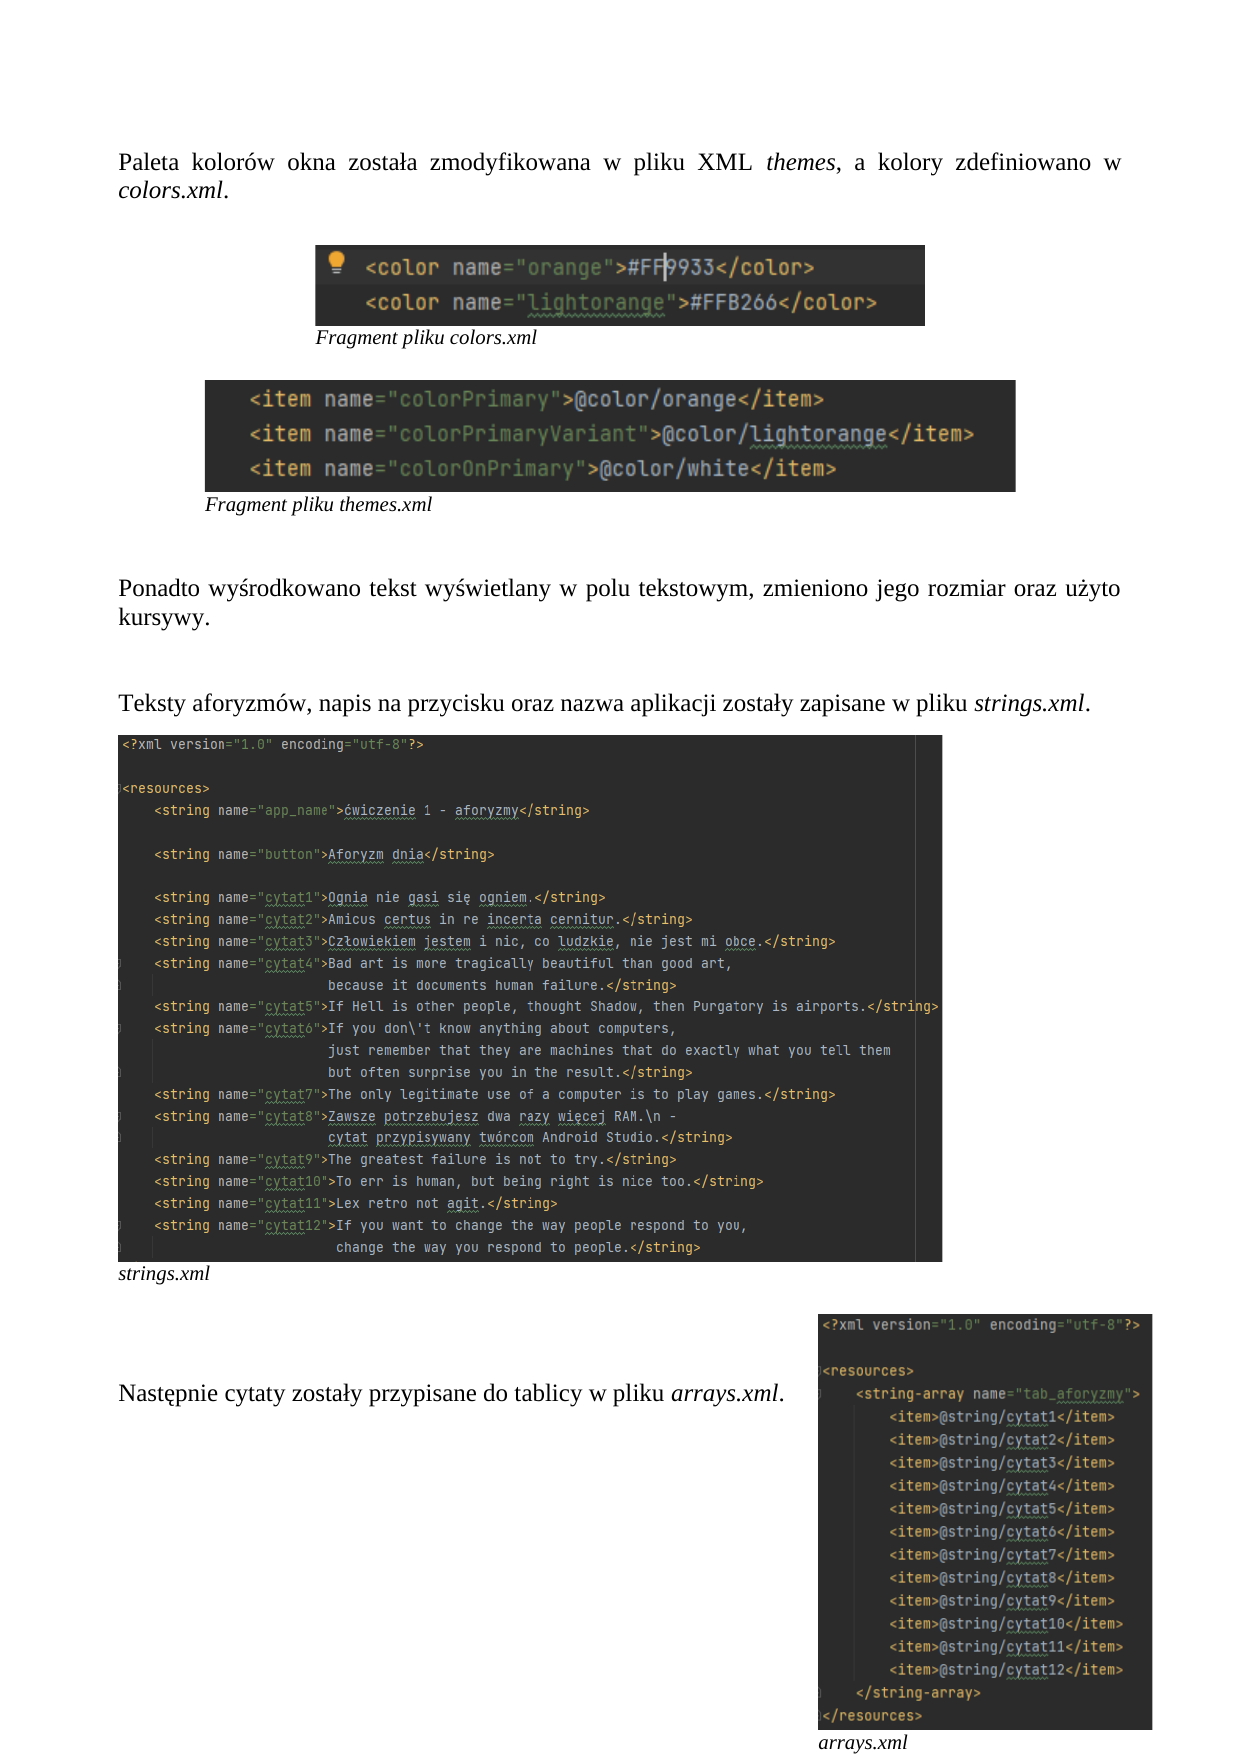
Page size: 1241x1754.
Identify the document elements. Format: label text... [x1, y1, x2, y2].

picture [818, 1314, 1153, 1730]
text arrays.xml [818, 1730, 1152, 1754]
text Paleta kolorów okna została zmodyfikowana w pliku XML themes, a kolory zdefiniowano w colors.xml. [118, 147, 1122, 204]
text Ponadto wyśrodkowano tekst wyświetlany w polu tekstowym, zmieniono jego rozmiar oraz użyto kursywy. [118, 573, 1122, 631]
text strings.xml [118, 1262, 943, 1285]
picture [118, 735, 943, 1262]
text Fragment pliku colors.xml [315, 326, 925, 349]
picture [315, 245, 925, 326]
picture [204, 380, 1016, 492]
text Następnie cytaty zostały przypisane do tablicy w pliku arrays.xml. [118, 1378, 818, 1407]
text Fragment pliku themes.xml [205, 492, 1016, 516]
text Teksty aforyzmów, napis na przycisku oraz nazwa aplikacji zostały zapisane w pliku strings.xml. [118, 688, 1122, 717]
